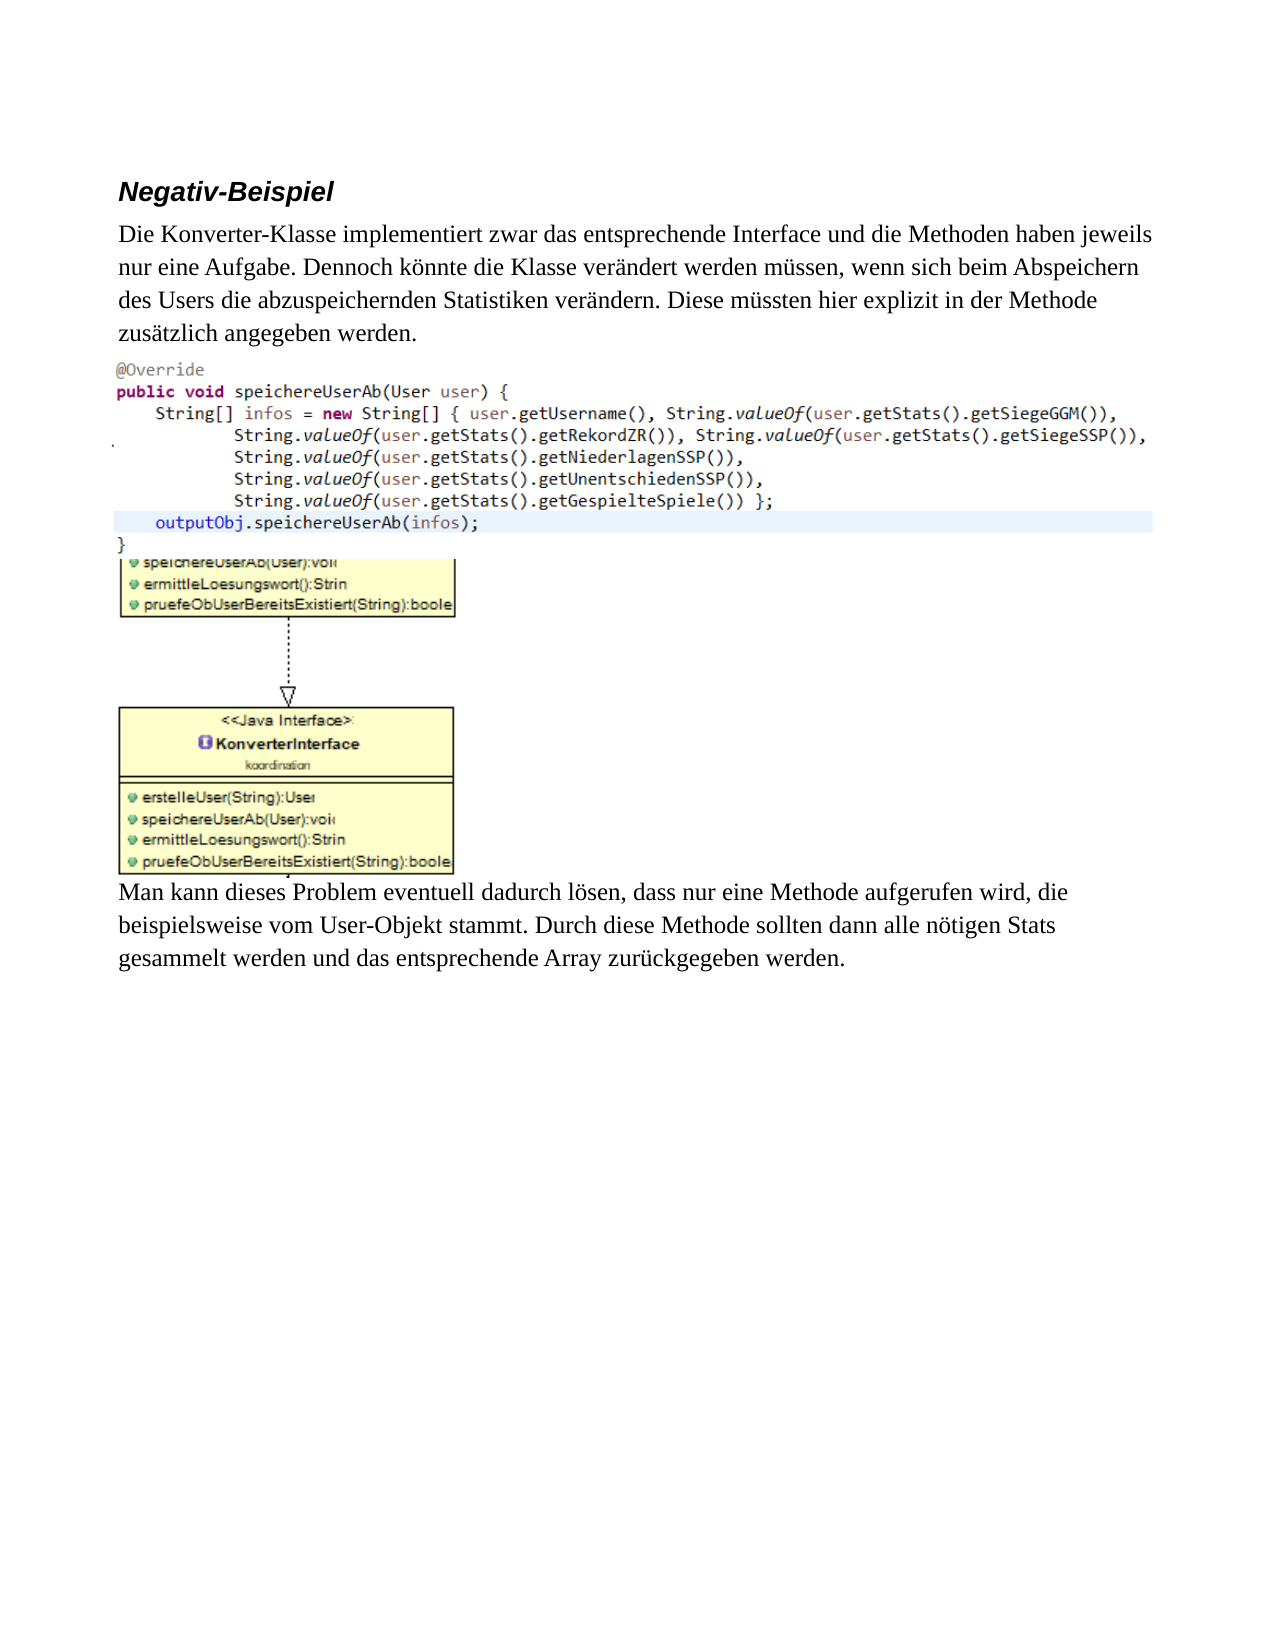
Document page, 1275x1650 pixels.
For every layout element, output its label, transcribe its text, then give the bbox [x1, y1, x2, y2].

text Man kann dieses Problem eventuell dadurch lösen, dass nur eine Methode aufgerufen wird, die beispielsweise vom User-Objekt stammt. Durch diese Methode sollten dann alle nötigen Stats gesammelt werden und das entsprechende Array zurückgegeben werden. [118, 366, 1157, 972]
subtitle Negativ-Beispiel [118, 175, 1157, 207]
picture [111, 357, 1153, 878]
text Die Konverter-Klasse implementiert zwar das entsprechende Interface und die Methoden haben jeweils nur eine Aufgabe. Dennoch könnte die Klasse verändert werden müssen, wenn sich beim Abspeichern des Users die abzuspeichernden Statistiken verändern. Diese müssten hier explizit in der Methode zusätzlich angegeben werden. [118, 219, 1157, 347]
